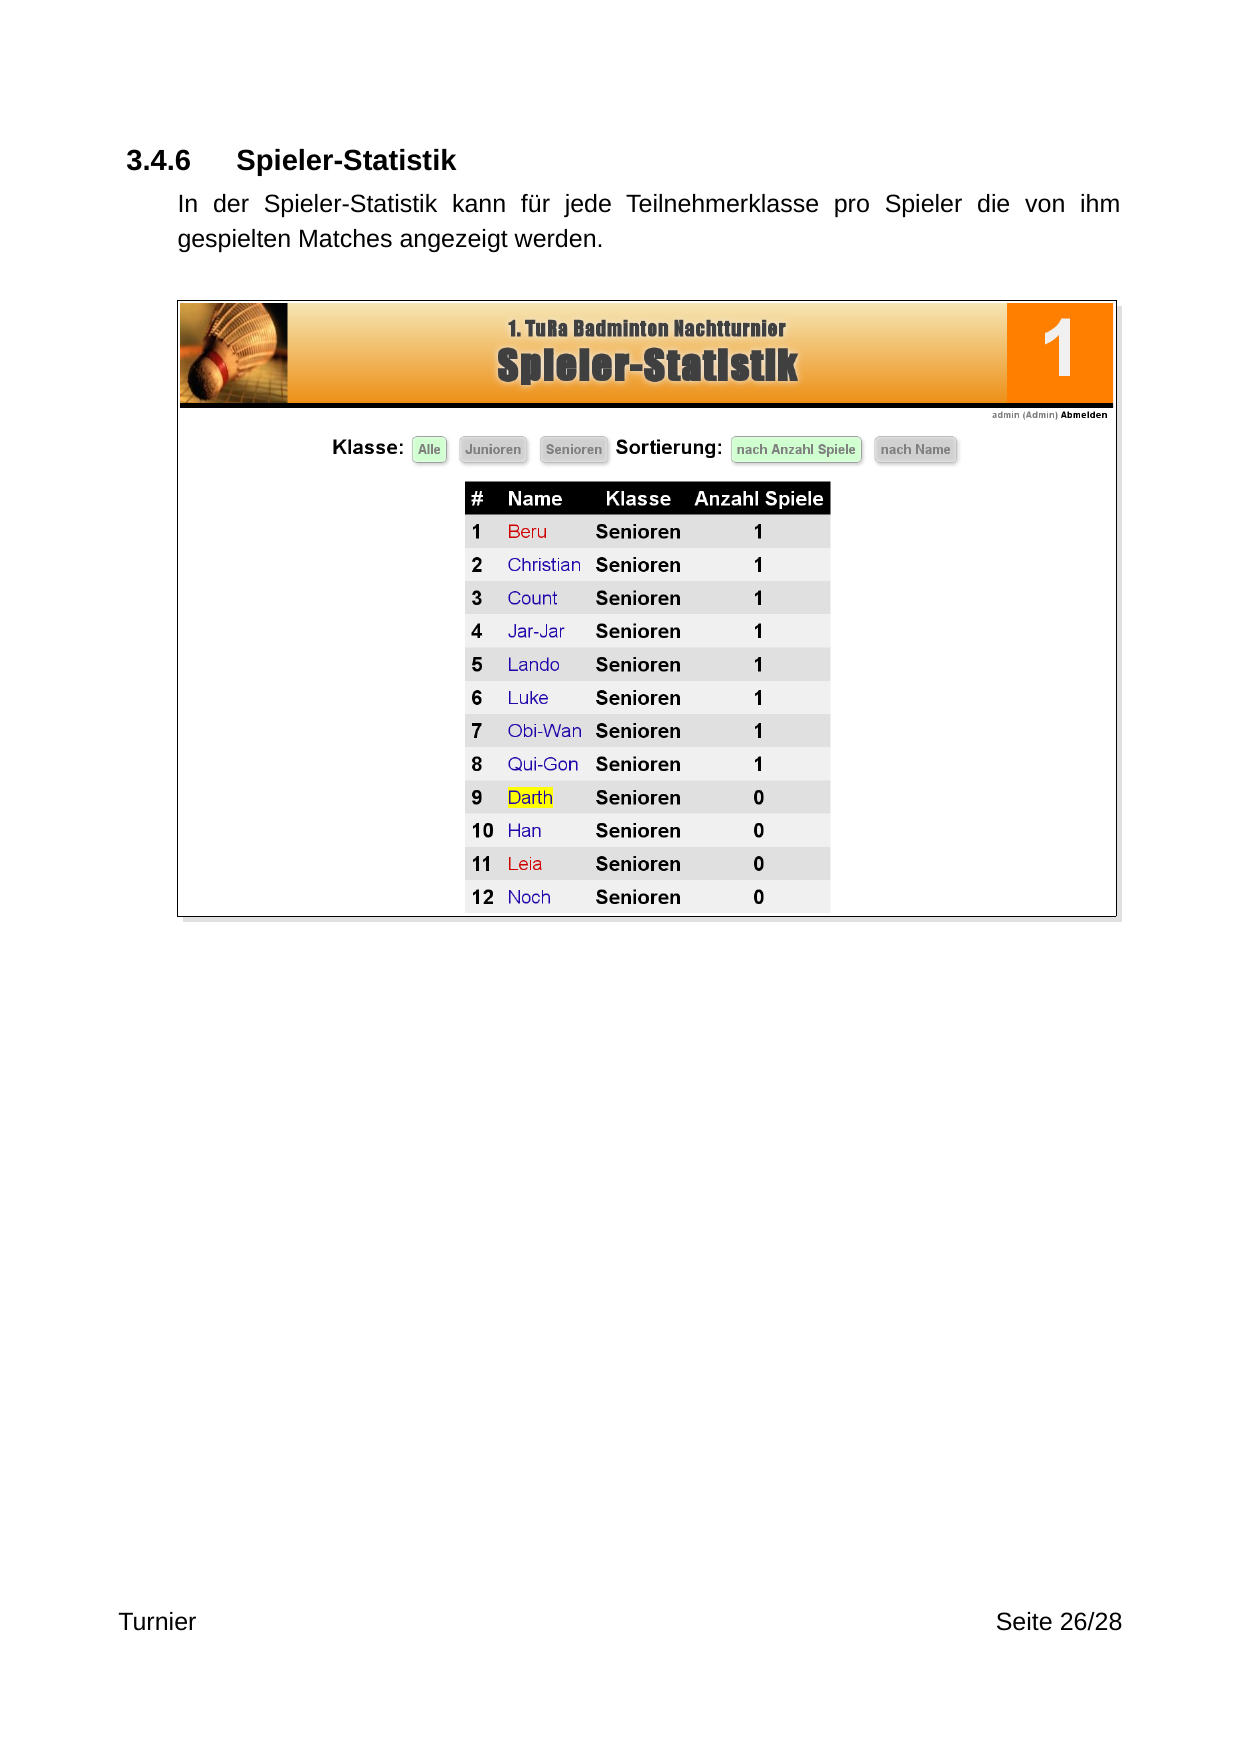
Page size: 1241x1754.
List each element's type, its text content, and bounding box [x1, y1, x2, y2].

picture [180, 303, 1114, 913]
subtitle Spieler-Statistik [118, 143, 1122, 177]
text In der Spieler-Statistik kann für jede Teilnehmerklasse pro Spieler die von ihm gespielten Matches angezeigt werden. [177, 189, 1122, 252]
